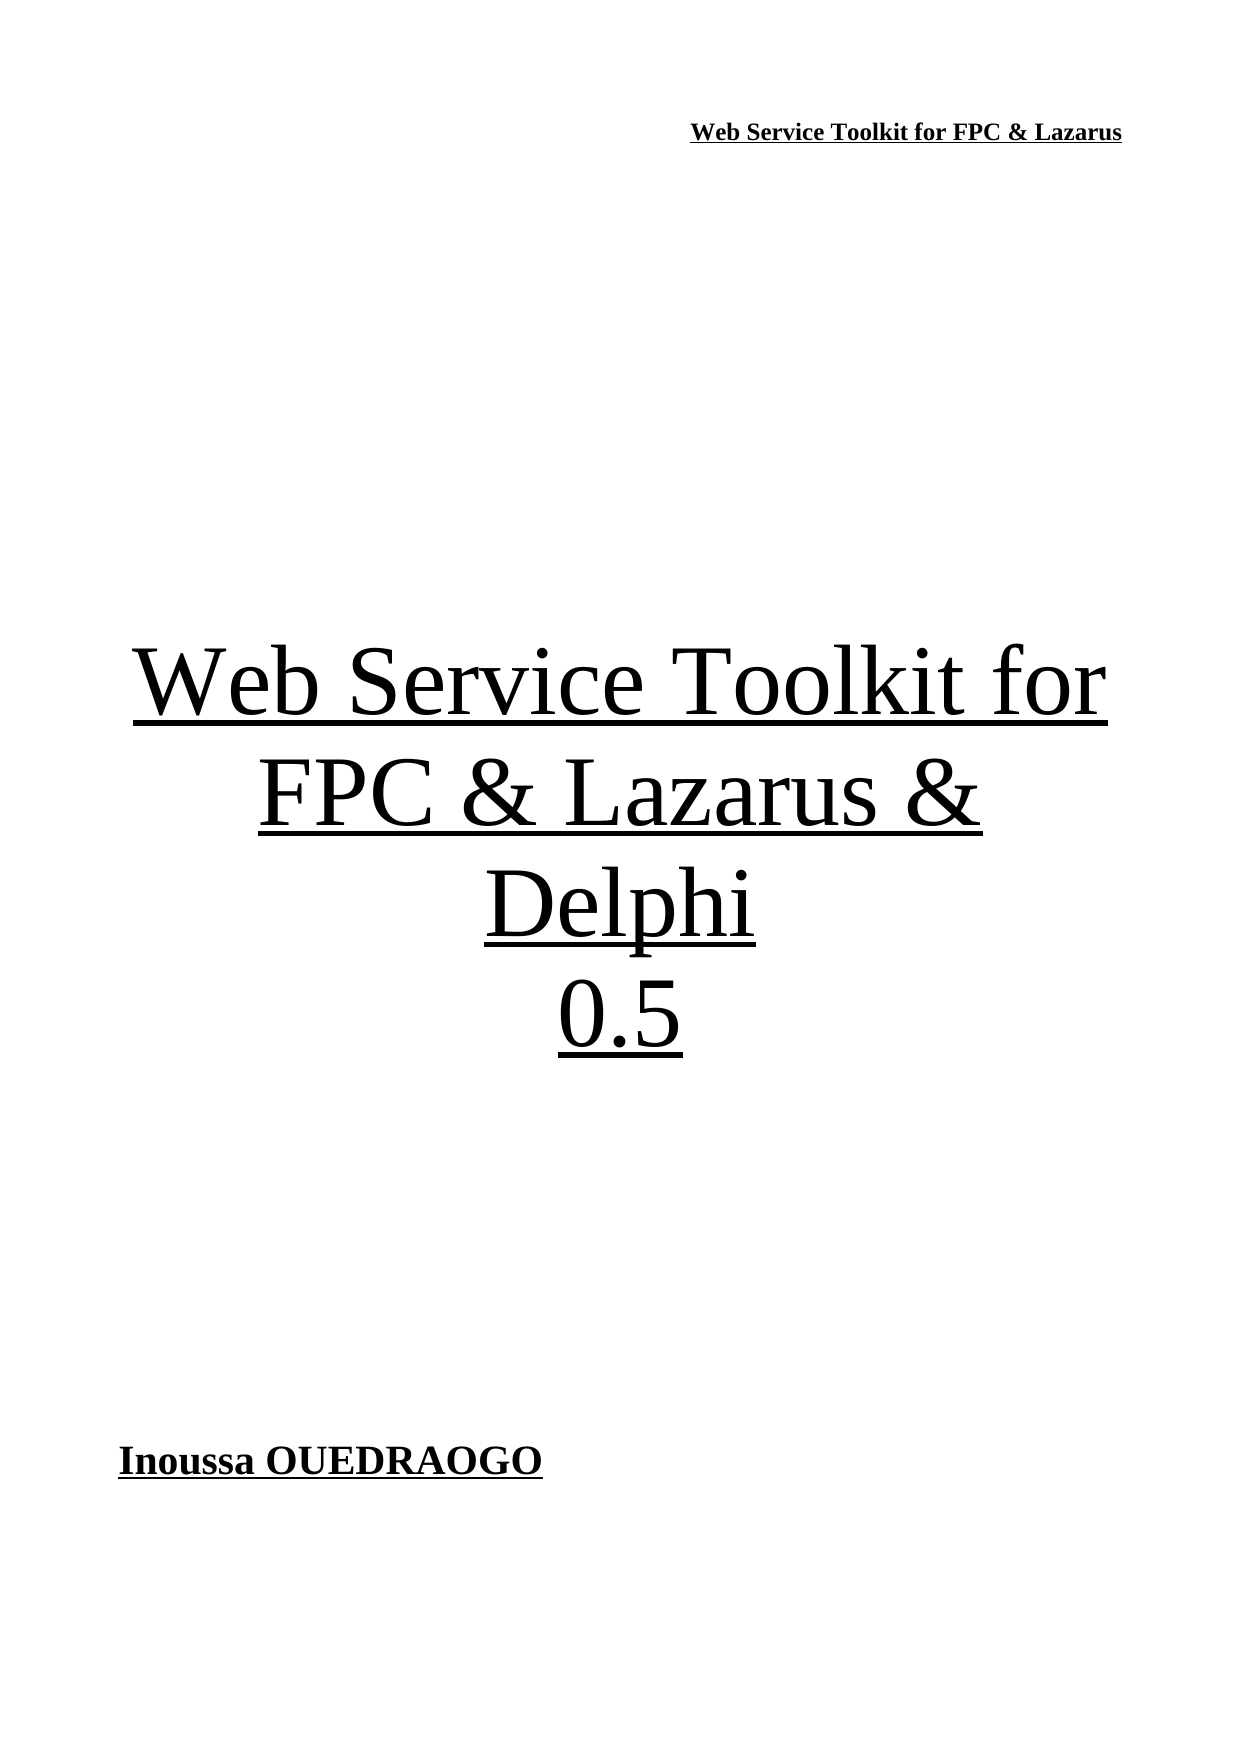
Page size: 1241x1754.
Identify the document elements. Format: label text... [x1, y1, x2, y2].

text Inoussa OUEDRAOGO [118, 1437, 1122, 1483]
text Web Service Toolkit for FPC & Lazarus & Delphi [118, 625, 1122, 957]
text 0.5 [118, 957, 1122, 1068]
